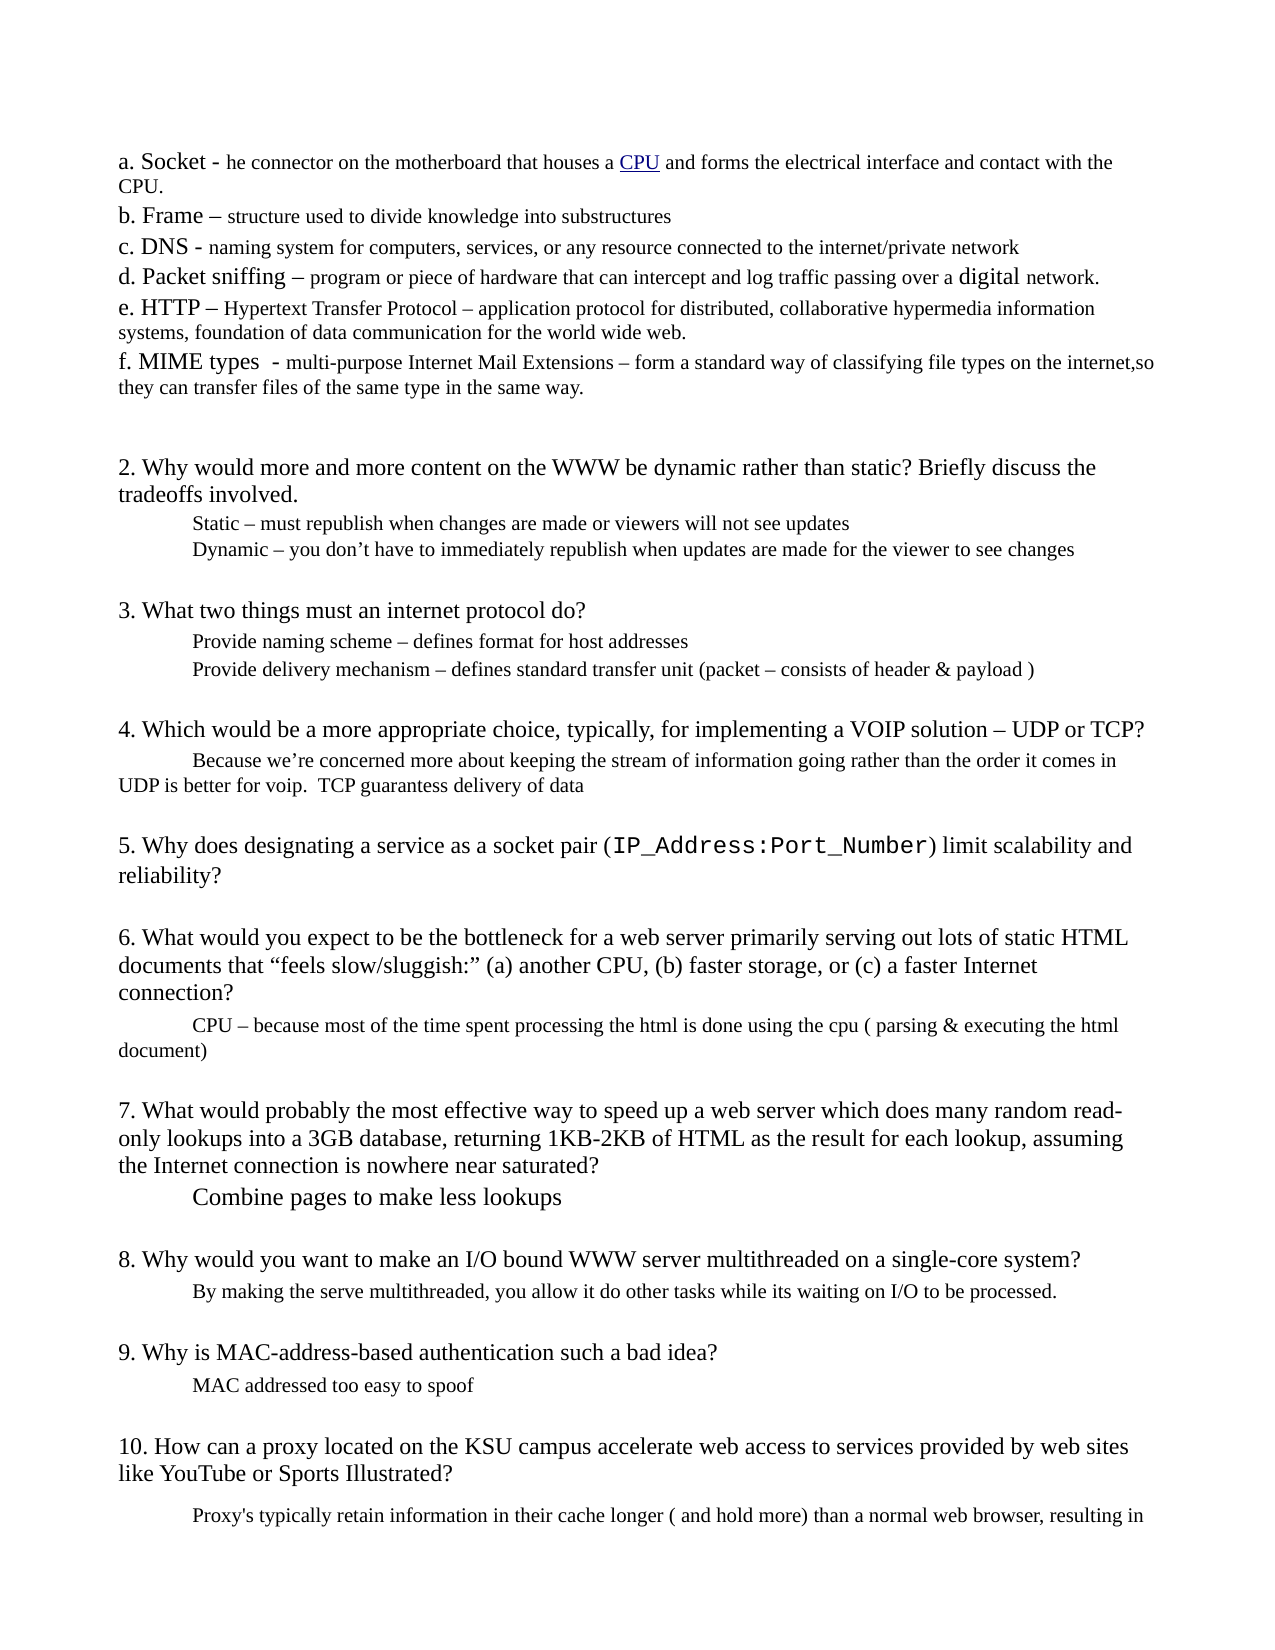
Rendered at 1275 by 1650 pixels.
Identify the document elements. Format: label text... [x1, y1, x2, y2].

text Because we’re concerned more about keeping the stream of information going rather than the order it comes in UDP is better for voip. TCP guarantess delivery of data [118, 746, 1157, 797]
text Provide delivery mechanism – defines standard transfer unit (packet – consists of header & payload ) [118, 657, 1157, 681]
text 3. What two things must an internet protocol do? [118, 596, 1157, 623]
text Provide naming scheme – defines format for host addresses [118, 626, 1157, 654]
text Combine pages to make less lookups [118, 1182, 1157, 1210]
text 9. Why is MAC-address-based authentication such a bad idea? [118, 1338, 1157, 1366]
text MAC addressed too easy to spoof [118, 1369, 1157, 1397]
text 5. Why does designating a service as a socket pair (IP_Address:Port_Number) limit scalability and reliability? [118, 832, 1157, 889]
text By making the serve multithreaded, you allow it do other tasks while its waiting on I/O to be processed. [118, 1275, 1157, 1304]
text c. DNS - naming system for computers, services, or any resource connected to the internet/private network [118, 232, 1157, 259]
text 2. Why would more and more content on the WWW be dynamic rather than static? Briefly discuss the tradeoffs involved. [118, 452, 1157, 508]
text e. HTTP – Hypertext Transfer Protocol – application protocol for distributed, collaborative hypermedia information systems, foundation of data communication for the world wide web. [118, 293, 1157, 344]
text Proxy's typically retain information in their cache longer ( and hold more) than a normal web browser, resulting in [118, 1499, 1157, 1528]
text 6. What would you expect to be the bottleneck for a web server primarily serving out lots of static HTML documents that “feels slow/sluggish:” (a) another CPU, (b) faster storage, or (c) a faster Internet connection? [118, 923, 1157, 1006]
text CPU – because most of the time spent processing the html is done using the cpu ( parsing & executing the html document) [118, 1009, 1157, 1062]
text 4. Which would be a more appropriate choice, typically, for implementing a VOIP solution – UDP or TCP? [118, 715, 1157, 743]
text 10. How can a proxy located on the KSU campus accelerate web access to services provided by web sites like YouTube or Sports Illustrated? [118, 1432, 1157, 1487]
text f. MIME types - multi-purpose Internet Mail Extensions – form a standard way of classifying file types on the internet,so they can transfer files of the same type in the same way. [118, 347, 1157, 399]
text Dynamic – you don’t have to immediately republish when updates are made for the viewer to see changes [118, 537, 1157, 561]
text d. Packet sniffing – program or piece of hardware that can intercept and log traffic passing over a digital network. [118, 262, 1157, 290]
text a. Socket - he connector on the motherboard that houses a CPU and forms the electrical interface and contact with the CPU. [118, 147, 1157, 198]
text Static – must republish when changes are made or viewers will not see updates [118, 511, 1157, 534]
text b. Frame – structure used to divide knowledge into substructures [118, 201, 1157, 229]
text 7. What would probably the most effective way to speed up a web server which does many random read-only lookups into a 3GB database, returning 1KB-2KB of HTML as the result for each lookup, assuming the Internet connection is nowhere near saturated? [118, 1096, 1157, 1179]
text 8. Why would you want to make an I/O bound WWW server multithreaded on a single-core system? [118, 1245, 1157, 1272]
